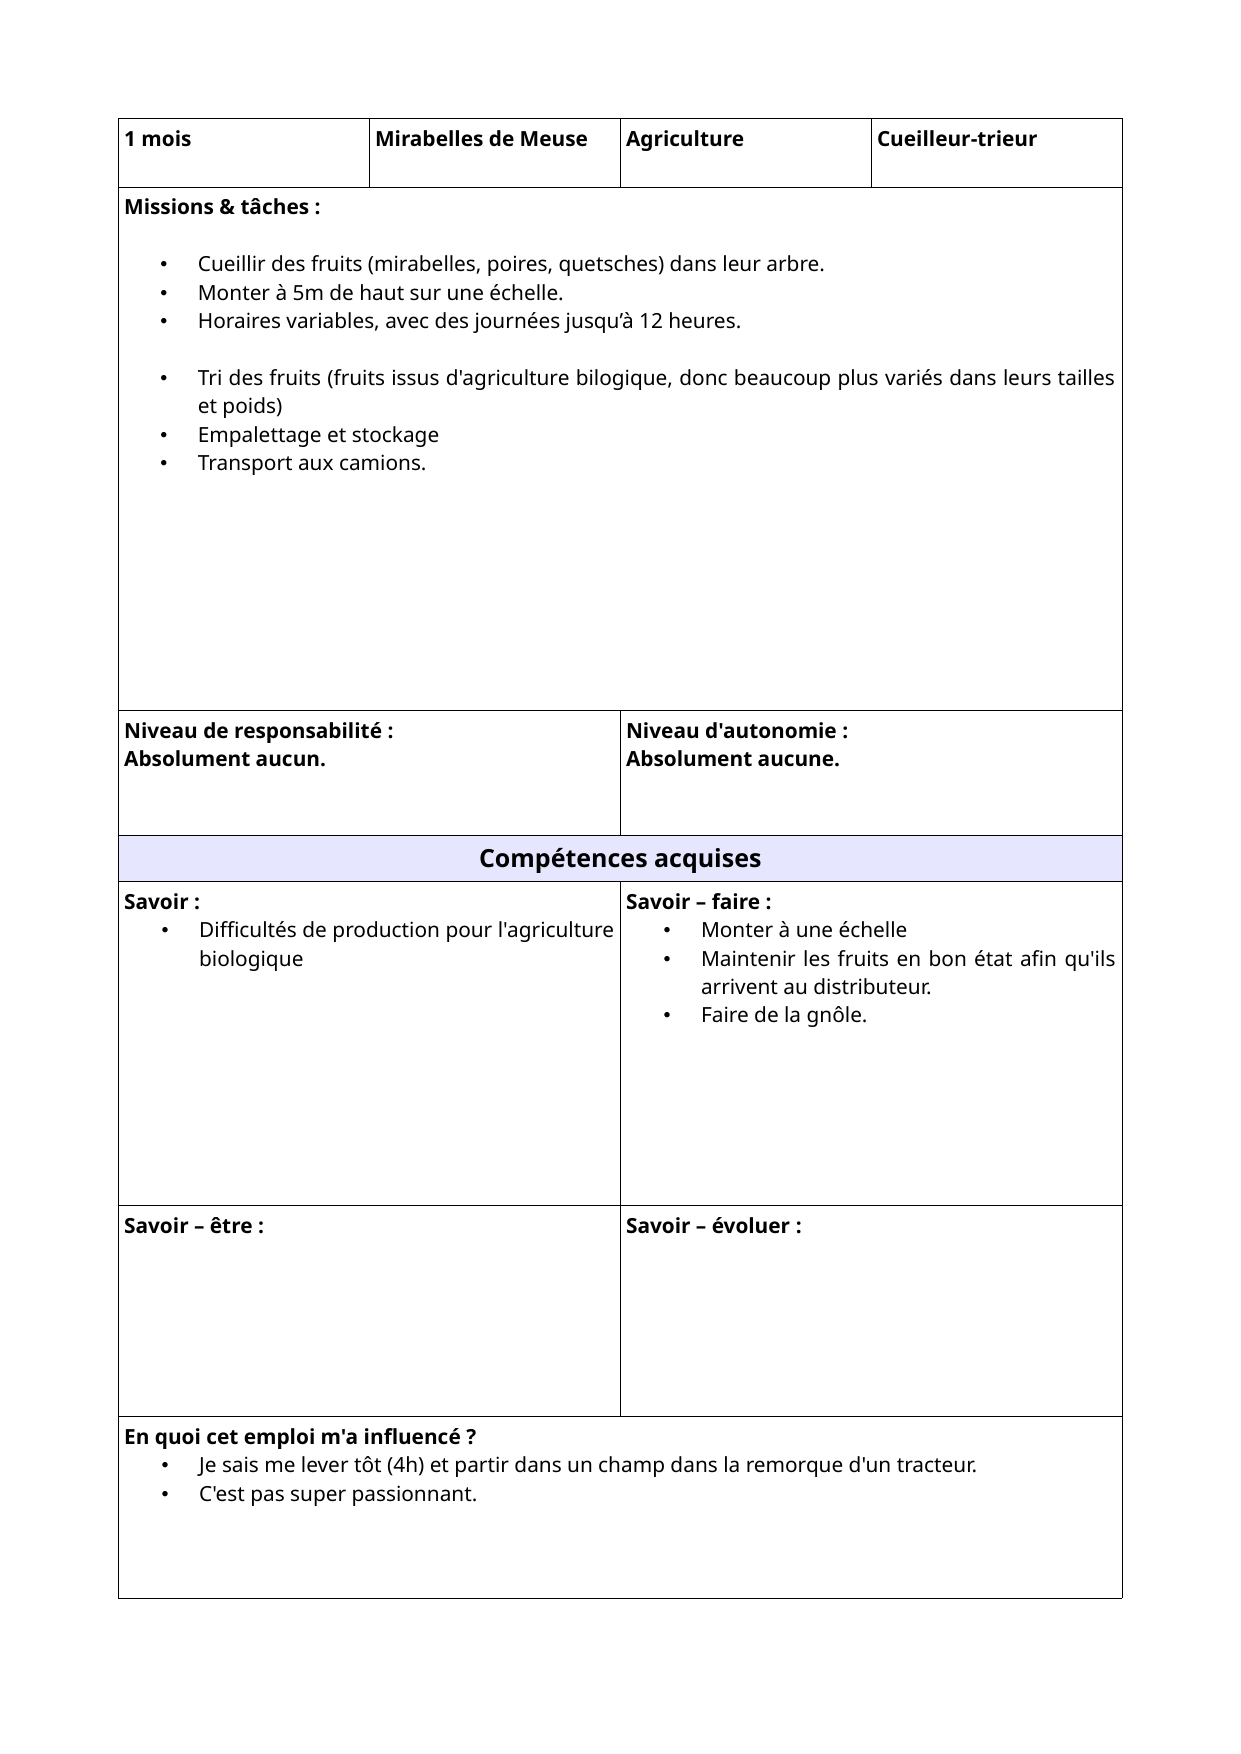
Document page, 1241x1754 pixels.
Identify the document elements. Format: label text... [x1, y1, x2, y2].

table_cell Cueilleur-trieur [872, 119, 1122, 187]
table_cell Savoir – faire : Monter à une échelle Maintenir les fruits en bon état afin qu'ils arrivent au distributeur. Faire de la gnôle. [621, 882, 1122, 1205]
table_cell Agriculture [621, 119, 871, 187]
table_cell Compétences acquises [119, 836, 1122, 881]
table_cell Savoir : Difficultés de production pour l'agriculture biologique [119, 882, 620, 1205]
table_cell Savoir – évoluer : [621, 1206, 1122, 1416]
table_cell Niveau d'autonomie : Absolument aucune. [621, 711, 1122, 835]
table_cell Missions & tâches : Cueillir des fruits (mirabelles, poires, quetsches) dans leur arbre. Monter à 5m de haut sur une échelle. Horaires variables, avec des journées jusqu’à 12 heures. Tri des fruits (fruits issus d'agriculture bilogique, donc beaucoup plus variés dans leurs tailles et poids) Empalettage et stockage Transport aux camions. [119, 188, 1122, 710]
table_cell Mirabelles de Meuse [370, 119, 620, 187]
table_cell Savoir – être : [119, 1206, 620, 1416]
table_cell Niveau de responsabilité : Absolument aucun. [119, 711, 620, 835]
table_cell 1 mois [119, 119, 369, 187]
table_cell En quoi cet emploi m'a influencé ? Je sais me lever tôt (4h) et partir dans un champ dans la remorque d'un tracteur. C'est pas super passionnant. [119, 1417, 1122, 1598]
